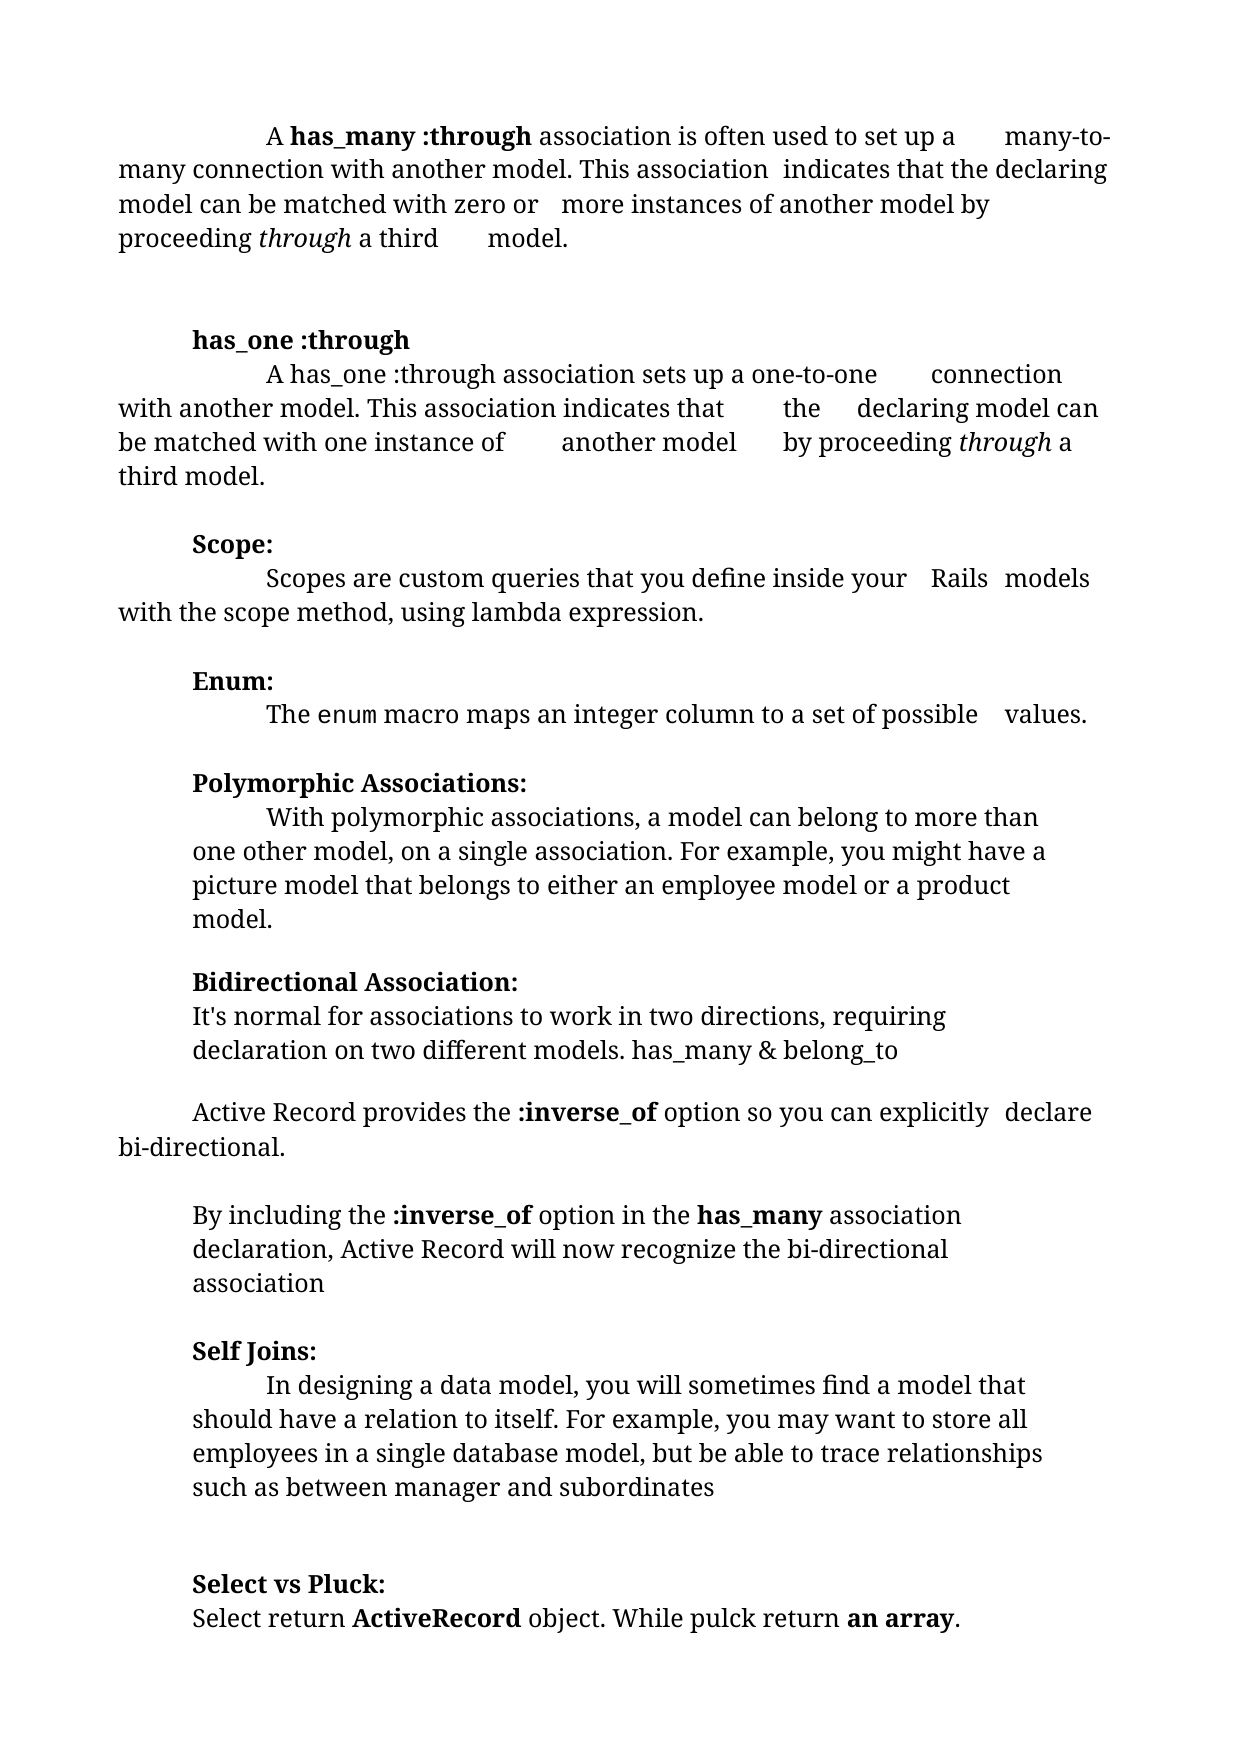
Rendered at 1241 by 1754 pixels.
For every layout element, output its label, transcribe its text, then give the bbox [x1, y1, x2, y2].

text A has_many :through association is often used to set up a many-to-many connection with another model. This association indicates that the declaring model can be matched with zero or more instances of another model by proceeding through a third model. [118, 118, 1122, 254]
text In designing a data model, you will sometimes find a model that should have a relation to itself. For example, you may want to store all employees in a single database model, but be able to trace relationships such as between manager and subordinates [118, 1368, 1122, 1504]
text Scopes are custom queries that you define inside your Rails models with the scope method, using lambda expression. [118, 561, 1122, 629]
text With polymorphic associations, a model can belong to more than one other model, on a single association. For example, you might have a picture model that belongs to either an employee model or a product model. [118, 799, 1122, 936]
text The enum macro maps an integer column to a set of possible values. [118, 697, 1122, 731]
text It's normal for associations to work in two directions, requiring declaration on two different models. has_many & belong_to [118, 998, 1122, 1066]
text Polymorphic Associations: [118, 766, 1122, 799]
text Active Record provides the :inverse_of option so you can explicitly declare bi-directional. [118, 1095, 1122, 1163]
text Select return ActiveRecord object. While pulck return an array. [118, 1600, 1122, 1634]
text Select vs Pluck: [118, 1566, 1122, 1600]
text Bidirectional Association: [118, 964, 1122, 998]
text Self Joins: [118, 1333, 1122, 1368]
text By including the :inverse_of option in the has_many association declaration, Active Record will now recognize the bi-directional association [118, 1197, 1122, 1299]
text has_one :through [118, 322, 1122, 357]
text Enum: [118, 663, 1122, 697]
text A has_one :through association sets up a one-to-one connection with another model. This association indicates that the declaring model can be matched with one instance of another model by proceeding through a third model. [118, 357, 1122, 493]
text Scope: [118, 527, 1122, 561]
